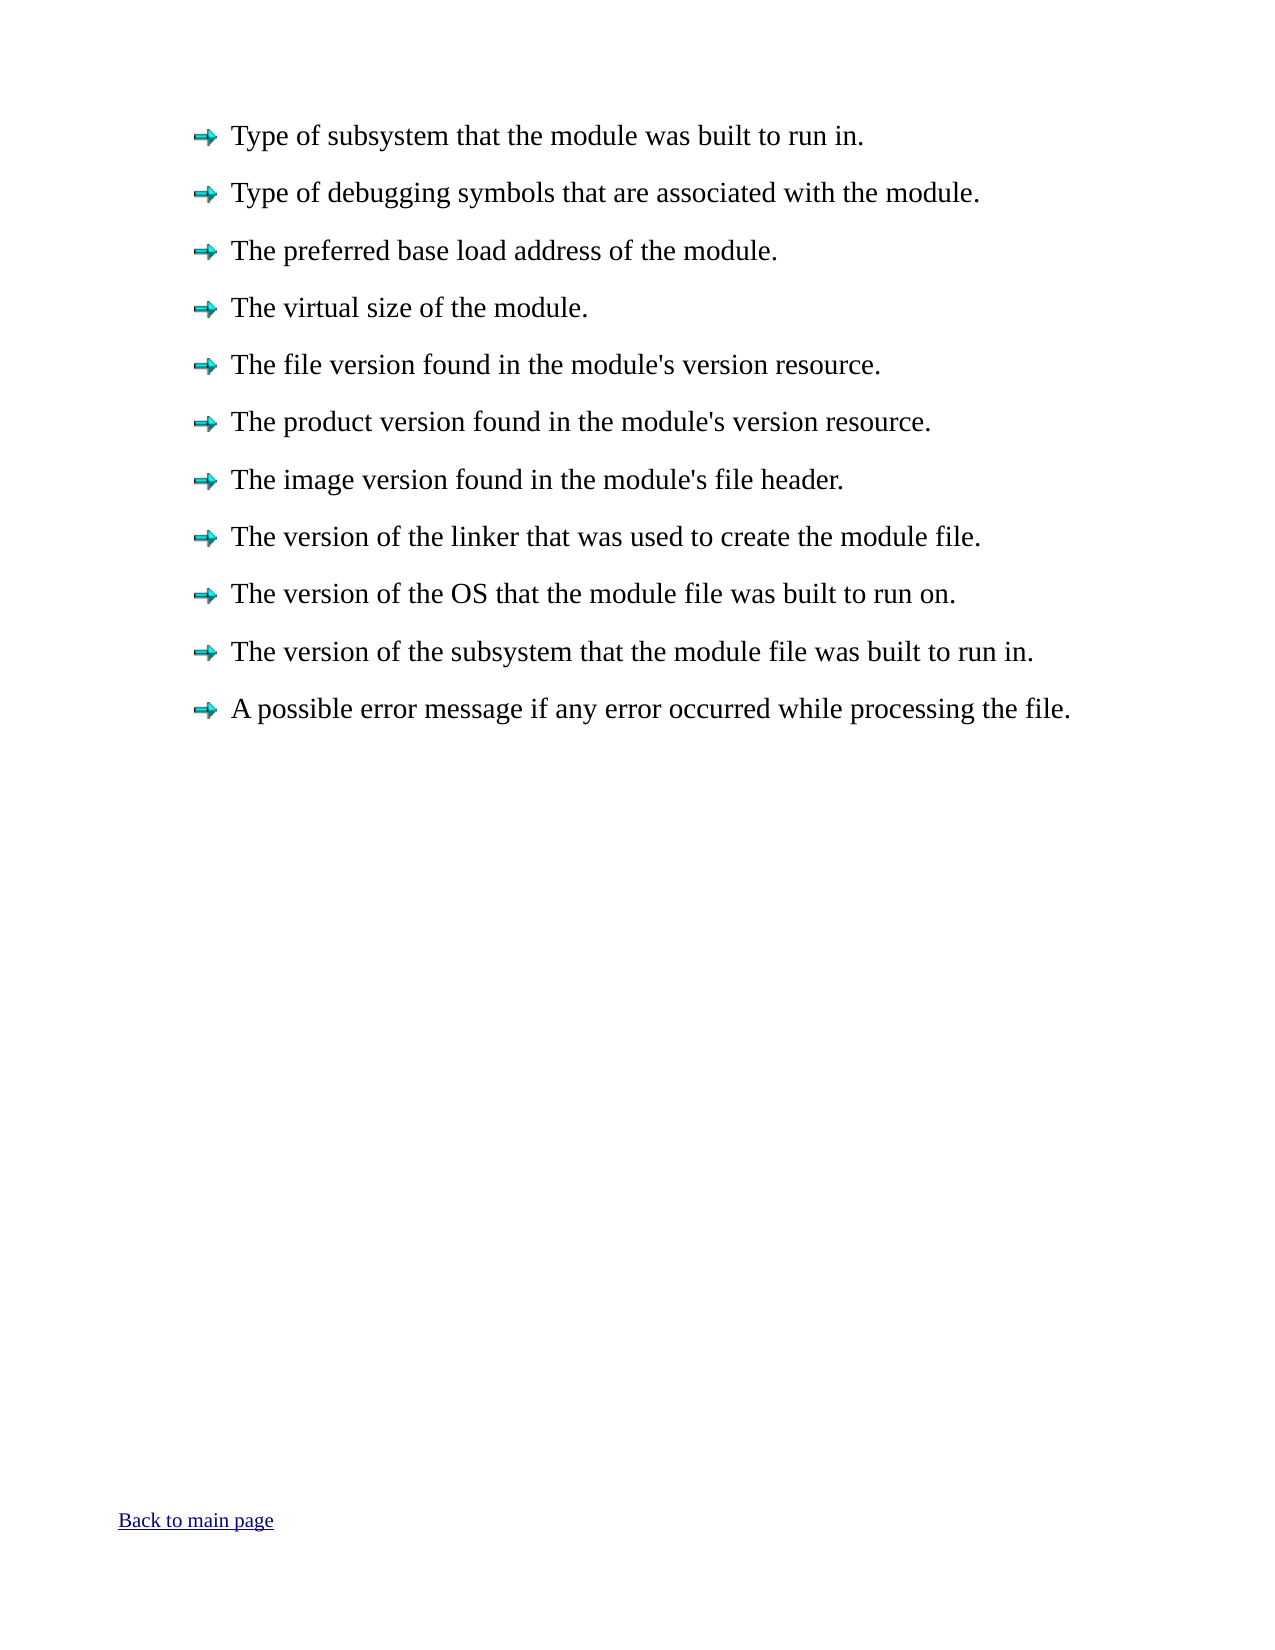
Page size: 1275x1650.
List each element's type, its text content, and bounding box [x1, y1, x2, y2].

picture [194, 244, 217, 260]
picture [194, 702, 217, 719]
picture [194, 416, 217, 432]
list The image version found in the module's file header. [193, 462, 1157, 495]
picture [194, 588, 217, 604]
list The file version found in the module's version resource. [193, 347, 1157, 381]
picture [194, 301, 217, 318]
list The virtual size of the module. [193, 290, 1157, 323]
picture [194, 129, 217, 146]
picture [194, 473, 217, 490]
list Type of debugging symbols that are associated with the module. [193, 175, 1157, 209]
list The preferred base load address of the module. [193, 233, 1157, 266]
list A possible error message if any error occurred while processing the file. [193, 691, 1157, 724]
list Type of subsystem that the module was built to run in. [193, 118, 1157, 152]
list The version of the linker that was used to create the module file. [193, 519, 1157, 553]
picture [194, 530, 217, 547]
picture [194, 645, 217, 661]
picture [194, 358, 217, 375]
list The product version found in the module's version resource. [193, 404, 1157, 438]
picture [194, 186, 217, 203]
list The version of the OS that the module file was built to run on. [193, 576, 1157, 610]
list The version of the subsystem that the module file was built to run in. [193, 634, 1157, 667]
